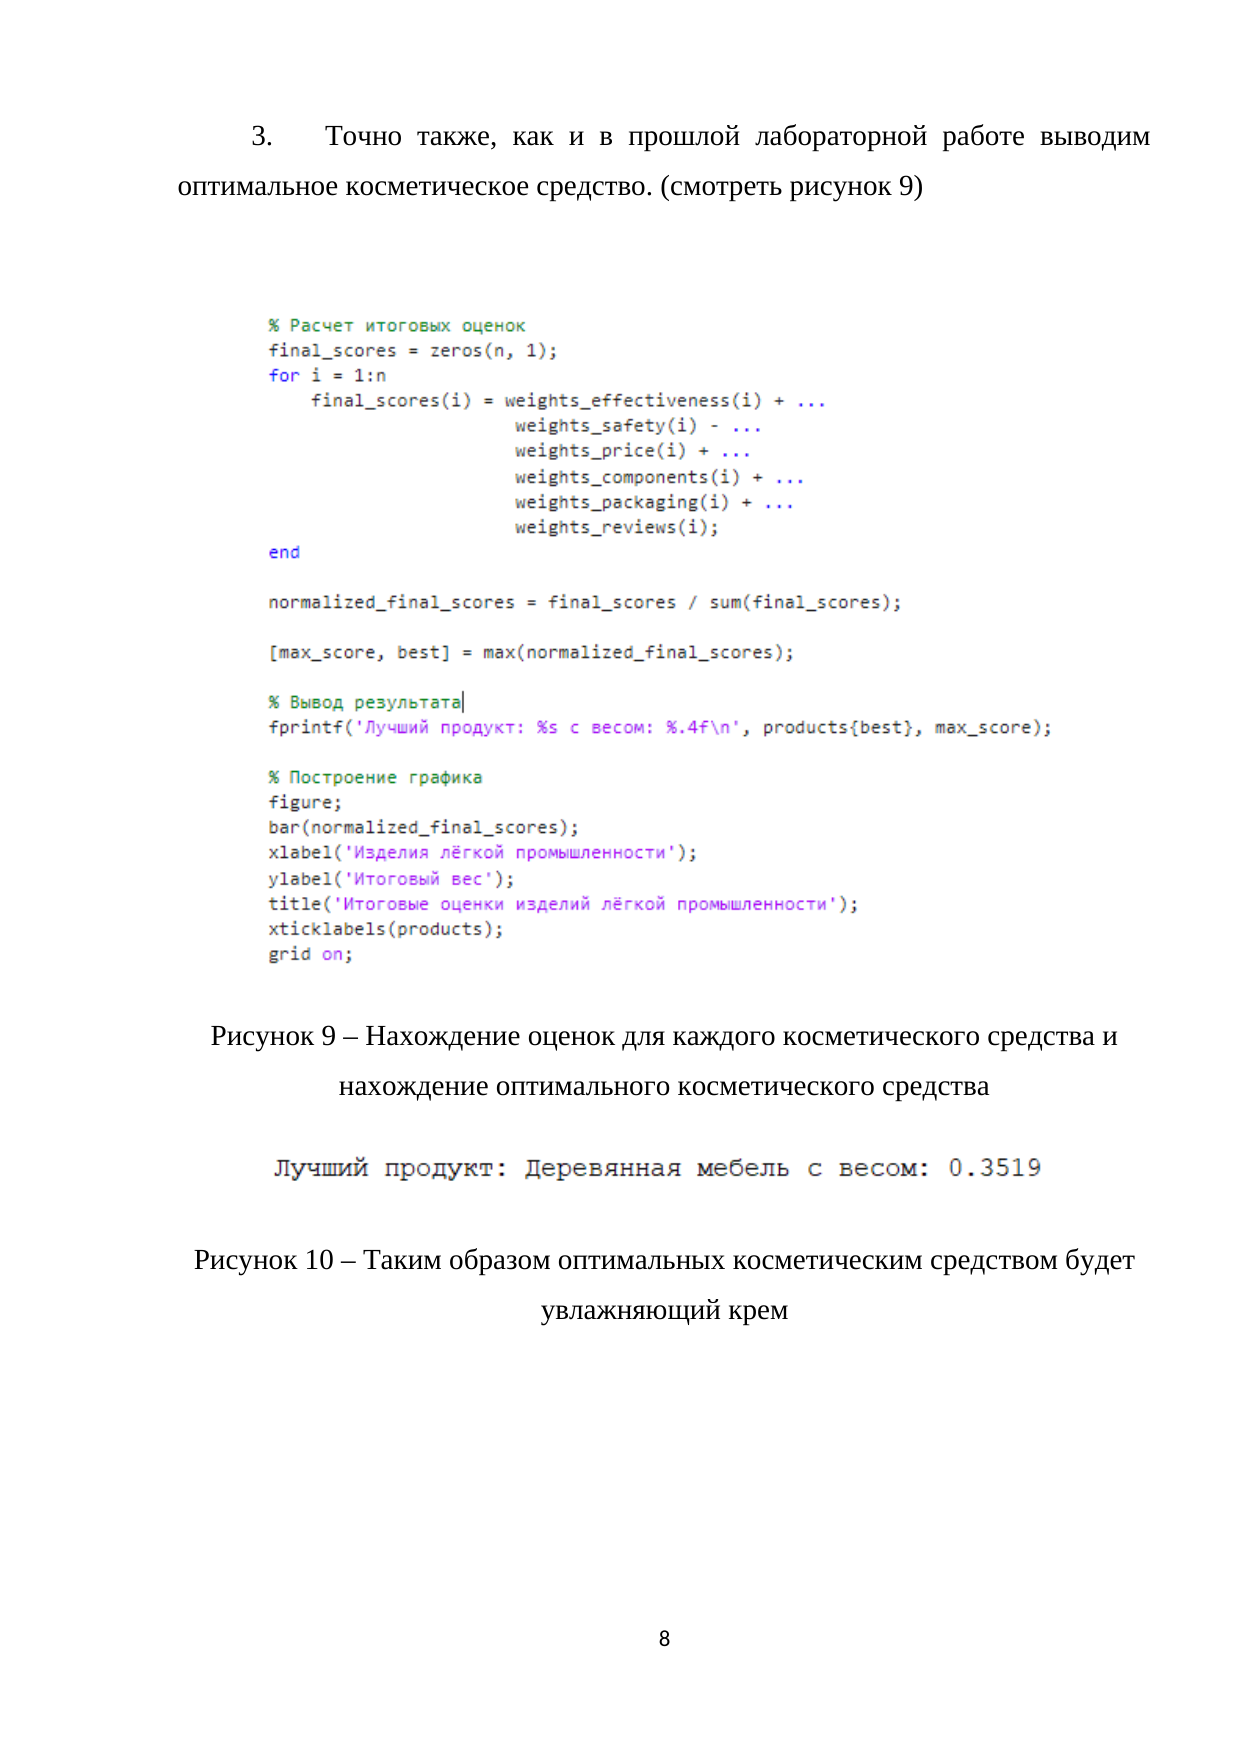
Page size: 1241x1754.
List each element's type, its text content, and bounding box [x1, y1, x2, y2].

text Рисунок 10 – Таким образом оптимальных косметическим средством будет увлажняющий крем [177, 1136, 1152, 1326]
text Рисунок 9 – Нахождение оценок для каждого косметического средства и нахождение оптимального косметического средства [177, 302, 1152, 1102]
picture [262, 302, 1067, 968]
list Точно также, как и в прошлой лабораторной работе выводим оптимальное косметическое средство. (смотреть рисунок 9) [177, 118, 1152, 202]
picture [272, 1135, 1056, 1192]
